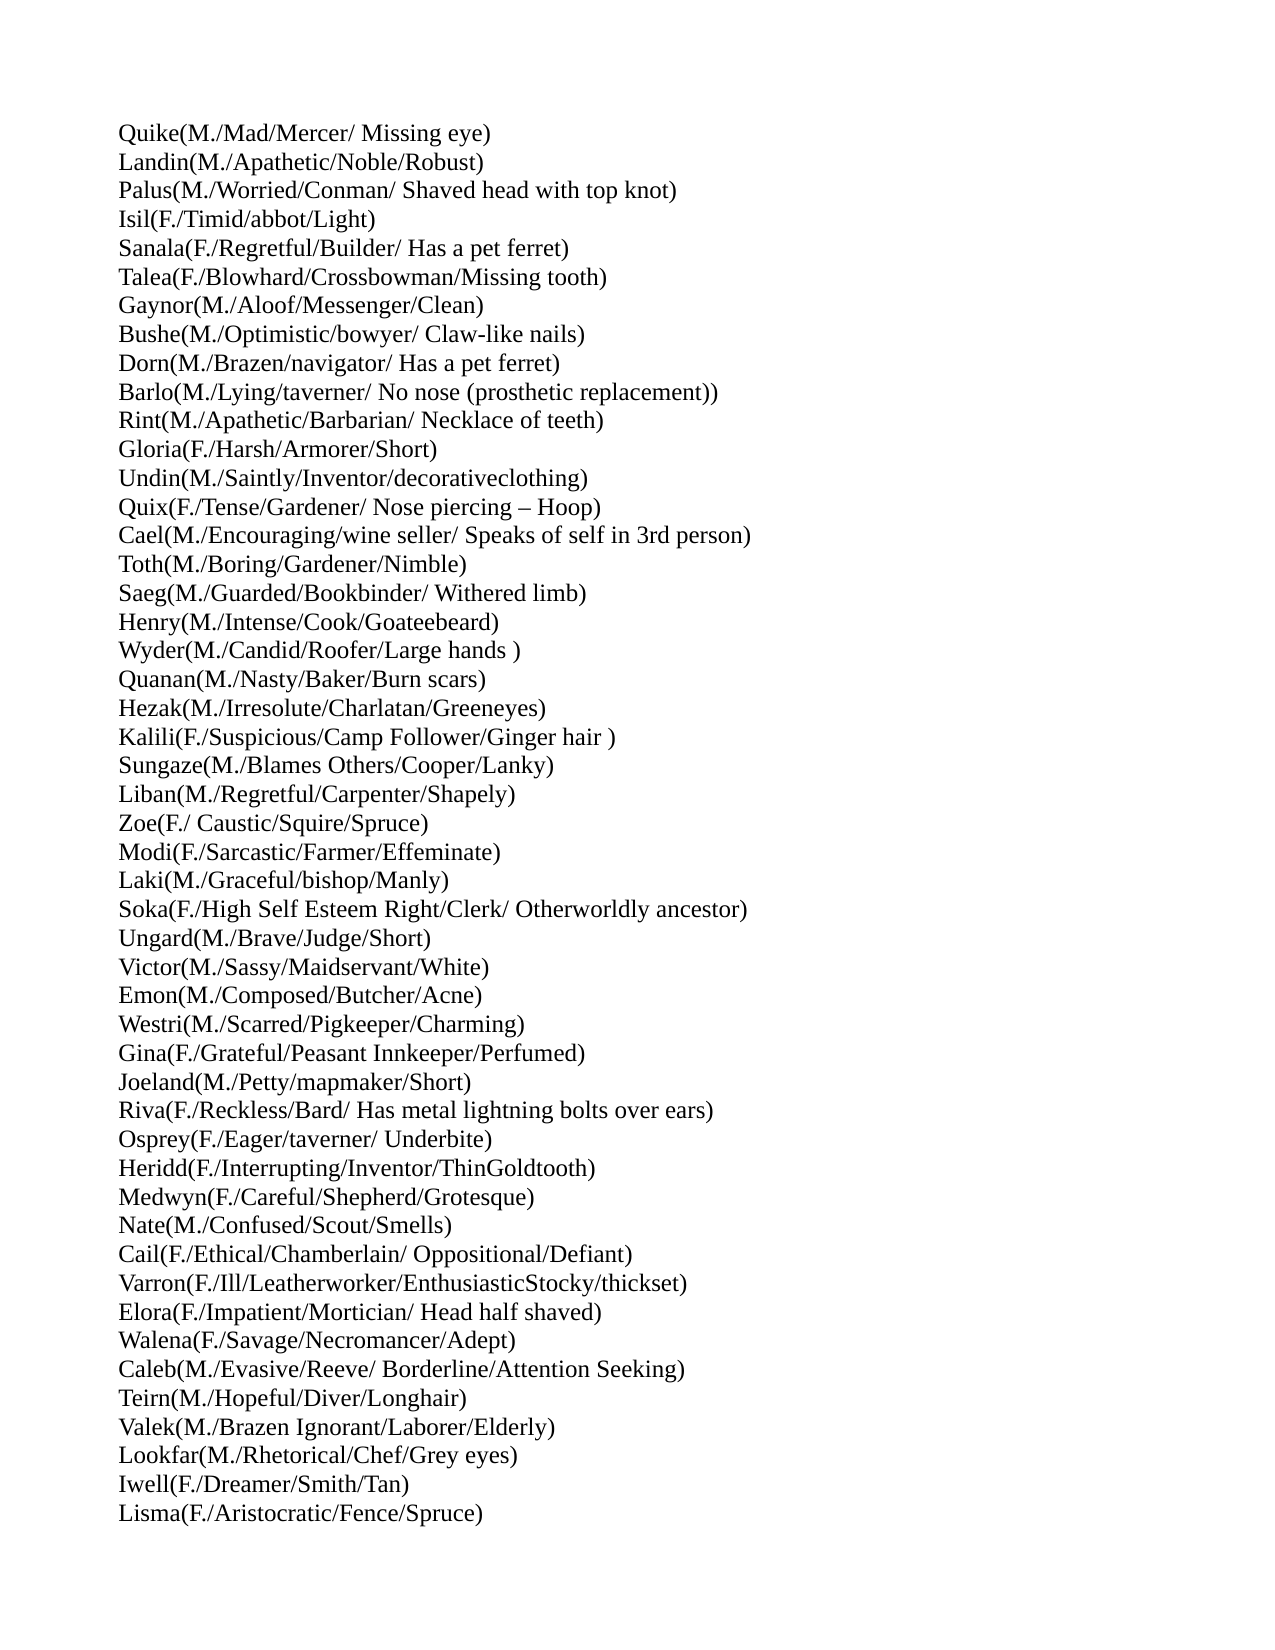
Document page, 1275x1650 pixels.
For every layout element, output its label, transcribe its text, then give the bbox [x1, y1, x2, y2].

text Liban(M./Regretful/Carpenter/Shapely) [118, 779, 1157, 808]
text Sanala(F./Regretful/Builder/ Has a pet ferret) [118, 233, 1157, 262]
text Joeland(M./Petty/mapmaker/Short) [118, 1067, 1157, 1096]
text Wyder(M./Candid/Roofer/Large hands ) [118, 636, 1157, 664]
text Soka(F./High Self Esteem Right/Clerk/ Otherworldly ancestor) [118, 894, 1157, 923]
text Undin(M./Saintly/Inventor/decorativeclothing) [118, 463, 1157, 492]
text Quike(M./Mad/Mercer/ Missing eye) [118, 118, 1157, 147]
text Quix(F./Tense/Gardener/ Nose piercing – Hoop) [118, 492, 1157, 521]
text Talea(F./Blowhard/Crossbowman/Missing tooth) [118, 262, 1157, 291]
text Valek(M./Brazen Ignorant/Laborer/Elderly) [118, 1412, 1157, 1441]
text Cail(F./Ethical/Chamberlain/ Oppositional/Defiant) [118, 1239, 1157, 1268]
text Walena(F./Savage/Necromancer/Adept) [118, 1326, 1157, 1354]
text Westri(M./Scarred/Pigkeeper/Charming) [118, 1009, 1157, 1038]
text Gina(F./Grateful/Peasant Innkeeper/Perfumed) [118, 1038, 1157, 1067]
text Victor(M./Sassy/Maidservant/White) [118, 952, 1157, 981]
text Dorn(M./Brazen/navigator/ Has a pet ferret) [118, 348, 1157, 377]
text Elora(F./Impatient/Mortician/ Head half shaved) [118, 1297, 1157, 1326]
text Heridd(F./Interrupting/Inventor/ThinGoldtooth) [118, 1153, 1157, 1182]
text Landin(M./Apathetic/Noble/Robust) [118, 147, 1157, 176]
text Cael(M./Encouraging/wine seller/ Speaks of self in 3rd person) [118, 521, 1157, 549]
text Zoe(F./ Caustic/Squire/Spruce) [118, 808, 1157, 837]
text Medwyn(F./Careful/Shepherd/Grotesque) [118, 1182, 1157, 1211]
text Barlo(M./Lying/taverner/ No nose (prosthetic replacement)) [118, 377, 1157, 406]
text Caleb(M./Evasive/Reeve/ Borderline/Attention Seeking) [118, 1354, 1157, 1383]
text Laki(M./Graceful/bishop/Manly) [118, 866, 1157, 894]
text Hezak(M./Irresolute/Charlatan/Greeneyes) [118, 693, 1157, 722]
text Palus(M./Worried/Conman/ Shaved head with top knot) [118, 176, 1157, 204]
text Toth(M./Boring/Gardener/Nimble) [118, 549, 1157, 578]
text Varron(F./Ill/Leatherworker/EnthusiasticStocky/thickset) [118, 1268, 1157, 1297]
text Isil(F./Timid/abbot/Light) [118, 204, 1157, 233]
text Kalili(F./Suspicious/Camp Follower/Ginger hair ) [118, 722, 1157, 751]
text Sungaze(M./Blames Others/Cooper/Lanky) [118, 751, 1157, 779]
text Lisma(F./Aristocratic/Fence/Spruce) [118, 1498, 1157, 1527]
text Bushe(M./Optimistic/bowyer/ Claw-like nails) [118, 319, 1157, 348]
text Iwell(F./Dreamer/Smith/Tan) [118, 1469, 1157, 1498]
text Nate(M./Confused/Scout/Smells) [118, 1211, 1157, 1239]
text Ungard(M./Brave/Judge/Short) [118, 923, 1157, 952]
text Teirn(M./Hopeful/Diver/Longhair) [118, 1383, 1157, 1412]
text Henry(M./Intense/Cook/Goateebeard) [118, 607, 1157, 636]
text Gaynor(M./Aloof/Messenger/Clean) [118, 291, 1157, 319]
text Lookfar(M./Rhetorical/Chef/Grey eyes) [118, 1441, 1157, 1469]
text Saeg(M./Guarded/Bookbinder/ Withered limb) [118, 578, 1157, 607]
text Emon(M./Composed/Butcher/Acne) [118, 981, 1157, 1009]
text Gloria(F./Harsh/Armorer/Short) [118, 434, 1157, 463]
text Rint(M./Apathetic/Barbarian/ Necklace of teeth) [118, 406, 1157, 434]
text Modi(F./Sarcastic/Farmer/Effeminate) [118, 837, 1157, 866]
text Riva(F./Reckless/Bard/ Has metal lightning bolts over ears) [118, 1096, 1157, 1124]
text Quanan(M./Nasty/Baker/Burn scars) [118, 664, 1157, 693]
text Osprey(F./Eager/taverner/ Underbite) [118, 1124, 1157, 1153]
